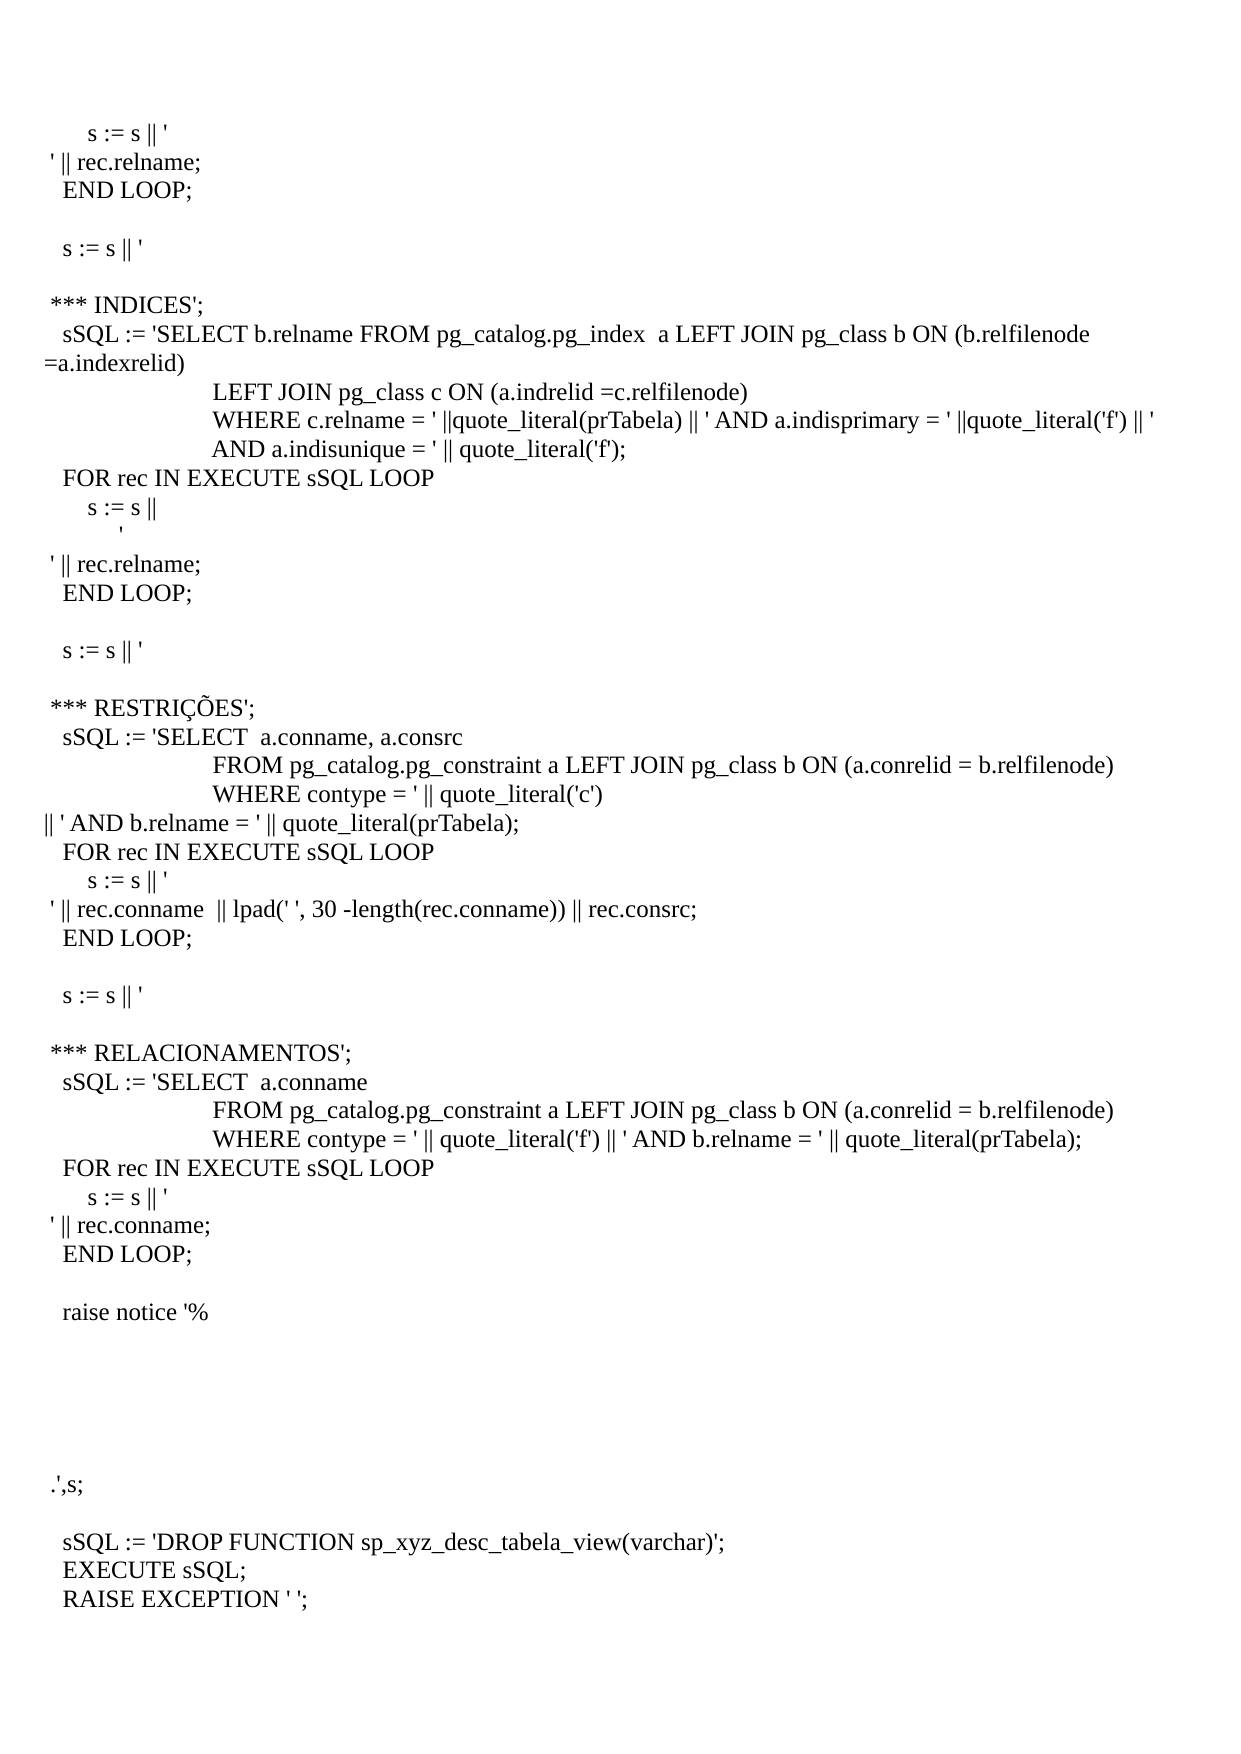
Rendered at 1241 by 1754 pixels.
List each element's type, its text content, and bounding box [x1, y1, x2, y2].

text END LOOP; [44, 578, 1187, 607]
text s := s || [44, 492, 1187, 521]
text RAISE EXCEPTION ' '; [44, 1584, 1187, 1613]
text ' || rec.relname; [44, 147, 1187, 176]
text raise notice '% [44, 1297, 1187, 1326]
text FROM pg_catalog.pg_constraint a LEFT JOIN pg_class b ON (a.conrelid = b.relfilenode) [44, 1096, 1187, 1124]
text sSQL := 'SELECT a.conname, a.consrc [44, 722, 1187, 751]
text END LOOP; [44, 1239, 1187, 1268]
text *** INDICES'; [44, 291, 1187, 319]
text || ' AND b.relname = ' || quote_literal(prTabela); [44, 808, 1187, 837]
text FOR rec IN EXECUTE sSQL LOOP [44, 837, 1187, 866]
text sSQL := 'SELECT a.conname [44, 1067, 1187, 1096]
text .',s; [44, 1469, 1187, 1498]
text sSQL := 'DROP FUNCTION sp_xyz_desc_tabela_view(varchar)'; [44, 1527, 1187, 1556]
text s := s || ' [44, 118, 1187, 147]
text *** RELACIONAMENTOS'; [44, 1038, 1187, 1067]
text s := s || ' [44, 636, 1187, 664]
text s := s || ' [44, 981, 1187, 1009]
text ' || rec.conname || lpad(' ', 30 -length(rec.conname)) || rec.consrc; [44, 894, 1187, 923]
text FROM pg_catalog.pg_constraint a LEFT JOIN pg_class b ON (a.conrelid = b.relfilenode) [44, 751, 1187, 779]
text sSQL := 'SELECT b.relname FROM pg_catalog.pg_index a LEFT JOIN pg_class b ON (b.relfilenode =a.indexrelid) [44, 319, 1187, 377]
text END LOOP; [44, 176, 1187, 204]
text FOR rec IN EXECUTE sSQL LOOP [44, 1153, 1187, 1182]
text *** RESTRIÇÕES'; [44, 693, 1187, 722]
text ' || rec.conname; [44, 1211, 1187, 1239]
text s := s || ' [44, 1182, 1187, 1211]
text LEFT JOIN pg_class c ON (a.indrelid =c.relfilenode) [44, 377, 1187, 406]
text AND a.indisunique = ' || quote_literal('f'); [44, 434, 1187, 463]
text ' || rec.relname; [44, 549, 1187, 578]
text s := s || ' [44, 233, 1187, 262]
text FOR rec IN EXECUTE sSQL LOOP [44, 463, 1187, 492]
text WHERE contype = ' || quote_literal('c') [44, 779, 1187, 808]
text END LOOP; [44, 923, 1187, 952]
text ' [44, 521, 1187, 549]
text WHERE contype = ' || quote_literal('f') || ' AND b.relname = ' || quote_literal(prTabela); [44, 1124, 1187, 1153]
text EXECUTE sSQL; [44, 1556, 1187, 1584]
text WHERE c.relname = ' ||quote_literal(prTabela) || ' AND a.indisprimary = ' ||quote_literal('f') || ' [44, 406, 1187, 434]
text s := s || ' [44, 866, 1187, 894]
